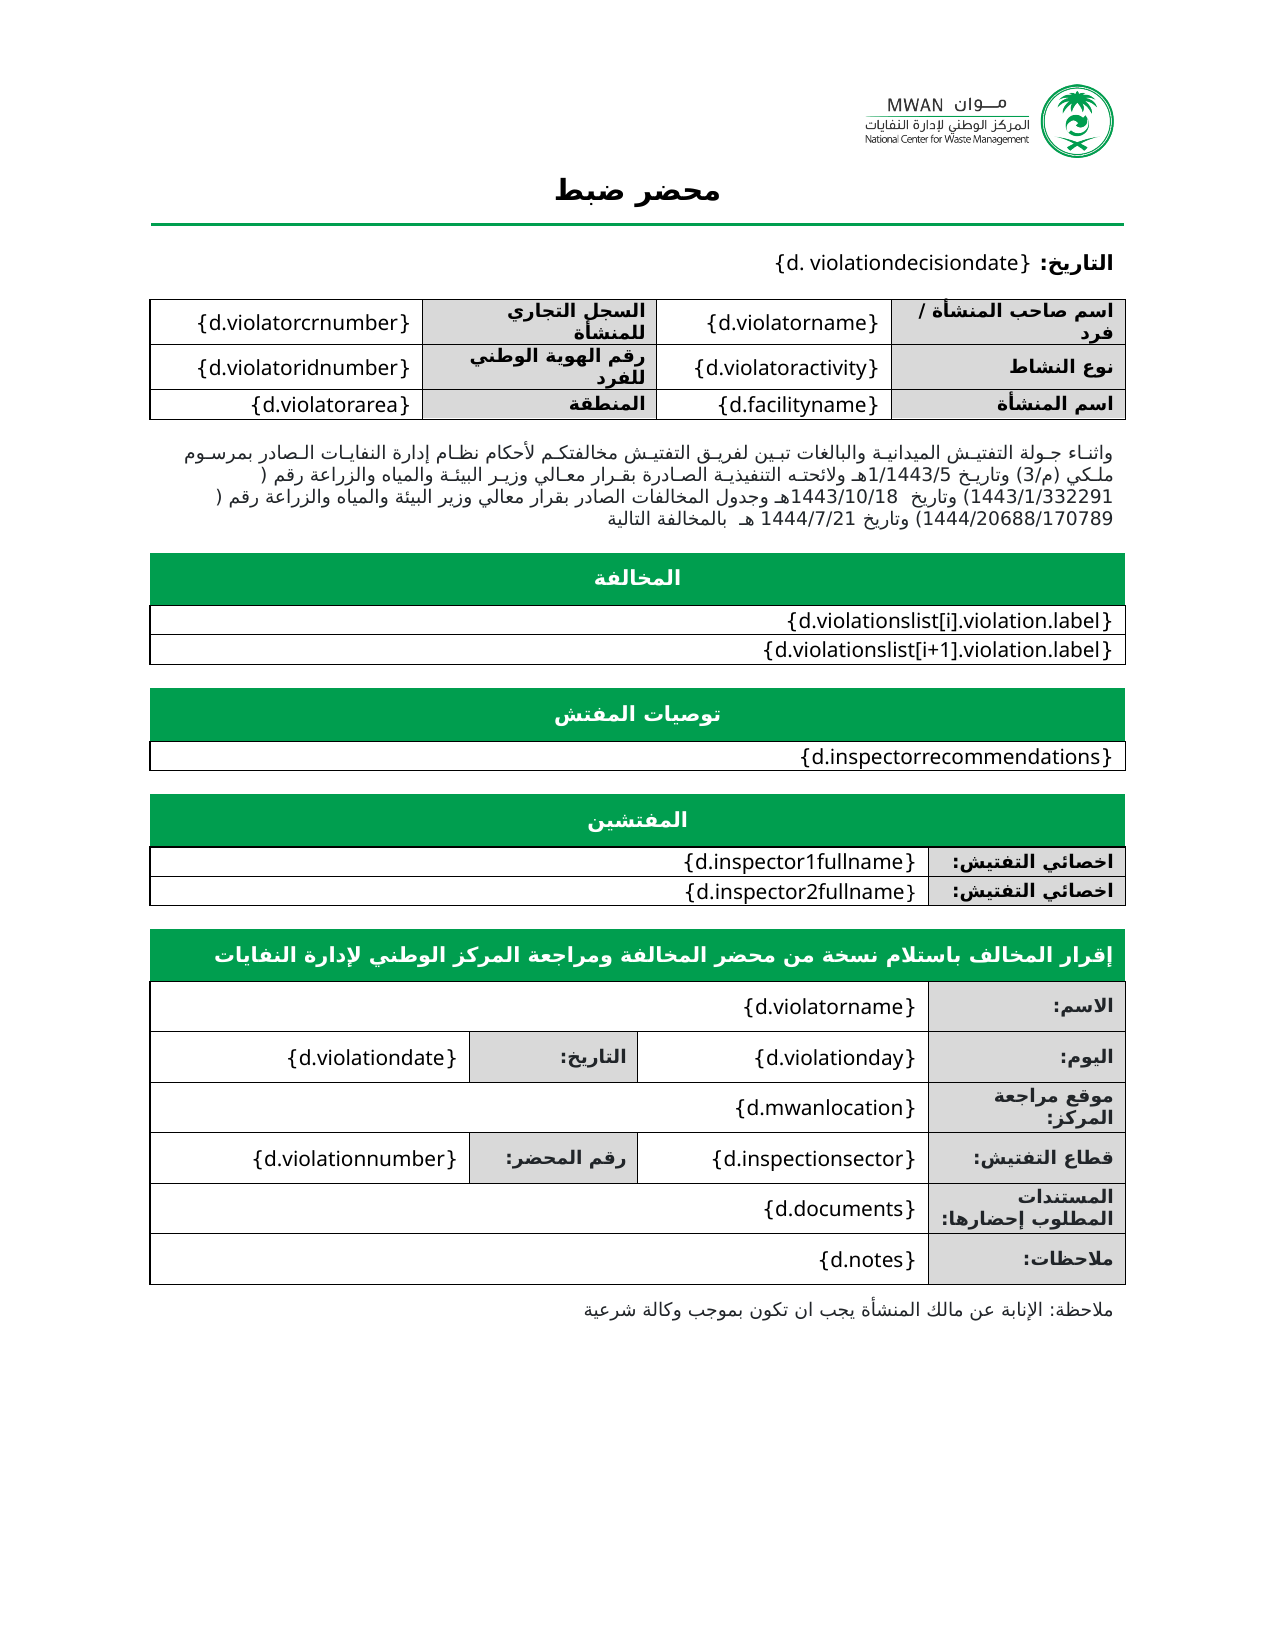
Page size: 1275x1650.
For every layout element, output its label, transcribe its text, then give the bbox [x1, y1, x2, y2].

table_cell {d.notes} [151, 1234, 928, 1284]
table_cell المفتشين [150, 794, 1125, 846]
table_cell {d.violationslist[i+1].violation.label} [151, 635, 1125, 664]
table_cell المخالفة [150, 553, 1125, 605]
table_cell قطاع التفتيش: [929, 1133, 1125, 1183]
table_cell {d.inspector2fullname} [151, 877, 928, 905]
table_cell رقم المحضر: [470, 1133, 637, 1183]
table_cell اسم صاحب المنشأة / فرد [892, 300, 1125, 344]
table_cell {d.inspectionsector} [638, 1133, 928, 1183]
table_cell إقرار المخالف باستلام نسخة من محضر المخالفة ومراجعة المركز الوطني لإدارة النفايات [150, 929, 1125, 981]
table_cell {d.violationslist[i].violation.label} [151, 606, 1125, 634]
table_cell {d.violationdate} [151, 1032, 469, 1082]
table_cell [150, 277, 1125, 299]
table_cell [150, 223, 1125, 248]
table_cell نوع النشاط [892, 345, 1125, 389]
table_cell اليوم: [929, 1032, 1125, 1082]
table_cell موقع مراجعة المركز: [929, 1083, 1125, 1132]
table_cell [150, 771, 1125, 794]
table_cell {d.violationday} [638, 1032, 928, 1082]
table_cell {d.violatorarea} [151, 390, 422, 418]
table_cell {d.inspectorrecommendations} [151, 742, 1125, 770]
table_cell {d.documents} [151, 1184, 928, 1233]
table_cell [150, 1285, 1125, 1299]
table_cell المستندات المطلوب إحضارها: [929, 1184, 1125, 1233]
table_cell [150, 420, 1125, 442]
table_cell توصيات المفتش [150, 688, 1125, 741]
table_cell {d.violatorname} [657, 300, 891, 344]
table_cell {d.violatorcrnumber} [151, 300, 422, 344]
table_cell رقم الهوية الوطني للفرد [423, 345, 656, 389]
table_cell [150, 530, 1125, 552]
table_cell {d.violationnumber} [151, 1133, 469, 1183]
table_cell اخصائي التفتيش: [929, 848, 1125, 876]
table_cell {d.mwanlocation} [151, 1083, 928, 1132]
table_cell {d.violatoridnumber} [151, 345, 422, 389]
table_cell التاريخ: [470, 1032, 637, 1082]
table_cell [150, 906, 1125, 929]
picture [865, 84, 1114, 158]
table_cell {d.violatoractivity} [657, 345, 891, 389]
table_cell التاريخ: {d. violationdecisiondate} [657, 248, 1125, 277]
table_cell محضر ضبط [150, 158, 1125, 222]
table_cell الاسم: [929, 982, 1125, 1031]
table_cell [150, 248, 657, 277]
table_cell ملاحظات: [929, 1234, 1125, 1284]
table_cell اسم المنشأة [892, 390, 1125, 418]
table_cell [150, 665, 1125, 687]
table_header [150, 84, 865, 158]
table_cell واثنـاء جـولة التفتيـش الميدانيـة والبالغات تبـين لفريـق التفتيـش مخالفتكـم لأحكام نظـام إدارة النفايـات الـصادر بمرسـوم ملـكي (م/3) وتاريـخ 1/1443/5هـ ولائحتـه التنفيذيـة الصـادرة بقـرار معـالي وزيـر البيئـة والمياه والزراعة رقم (1443/1/332291) وتاريخ 1443/10/18هـ وجدول المخالفات الصادر بقرار معالي وزير البيئة والمياه والزراعة رقم (1444/20688/170789) وتاريخ 1444/7/21 هـ بالمخالفة التالية [150, 442, 1125, 530]
table_header [1114, 84, 1125, 158]
table_cell {d.violatorname} [151, 982, 928, 1031]
table_cell {d.inspector1fullname} [151, 848, 928, 876]
table_cell {d.facilityname} [657, 390, 891, 418]
table_cell السجل التجاري للمنشأة [423, 300, 656, 344]
table_cell اخصائي التفتيش: [929, 877, 1125, 905]
table_cell المنطقة [423, 390, 656, 418]
